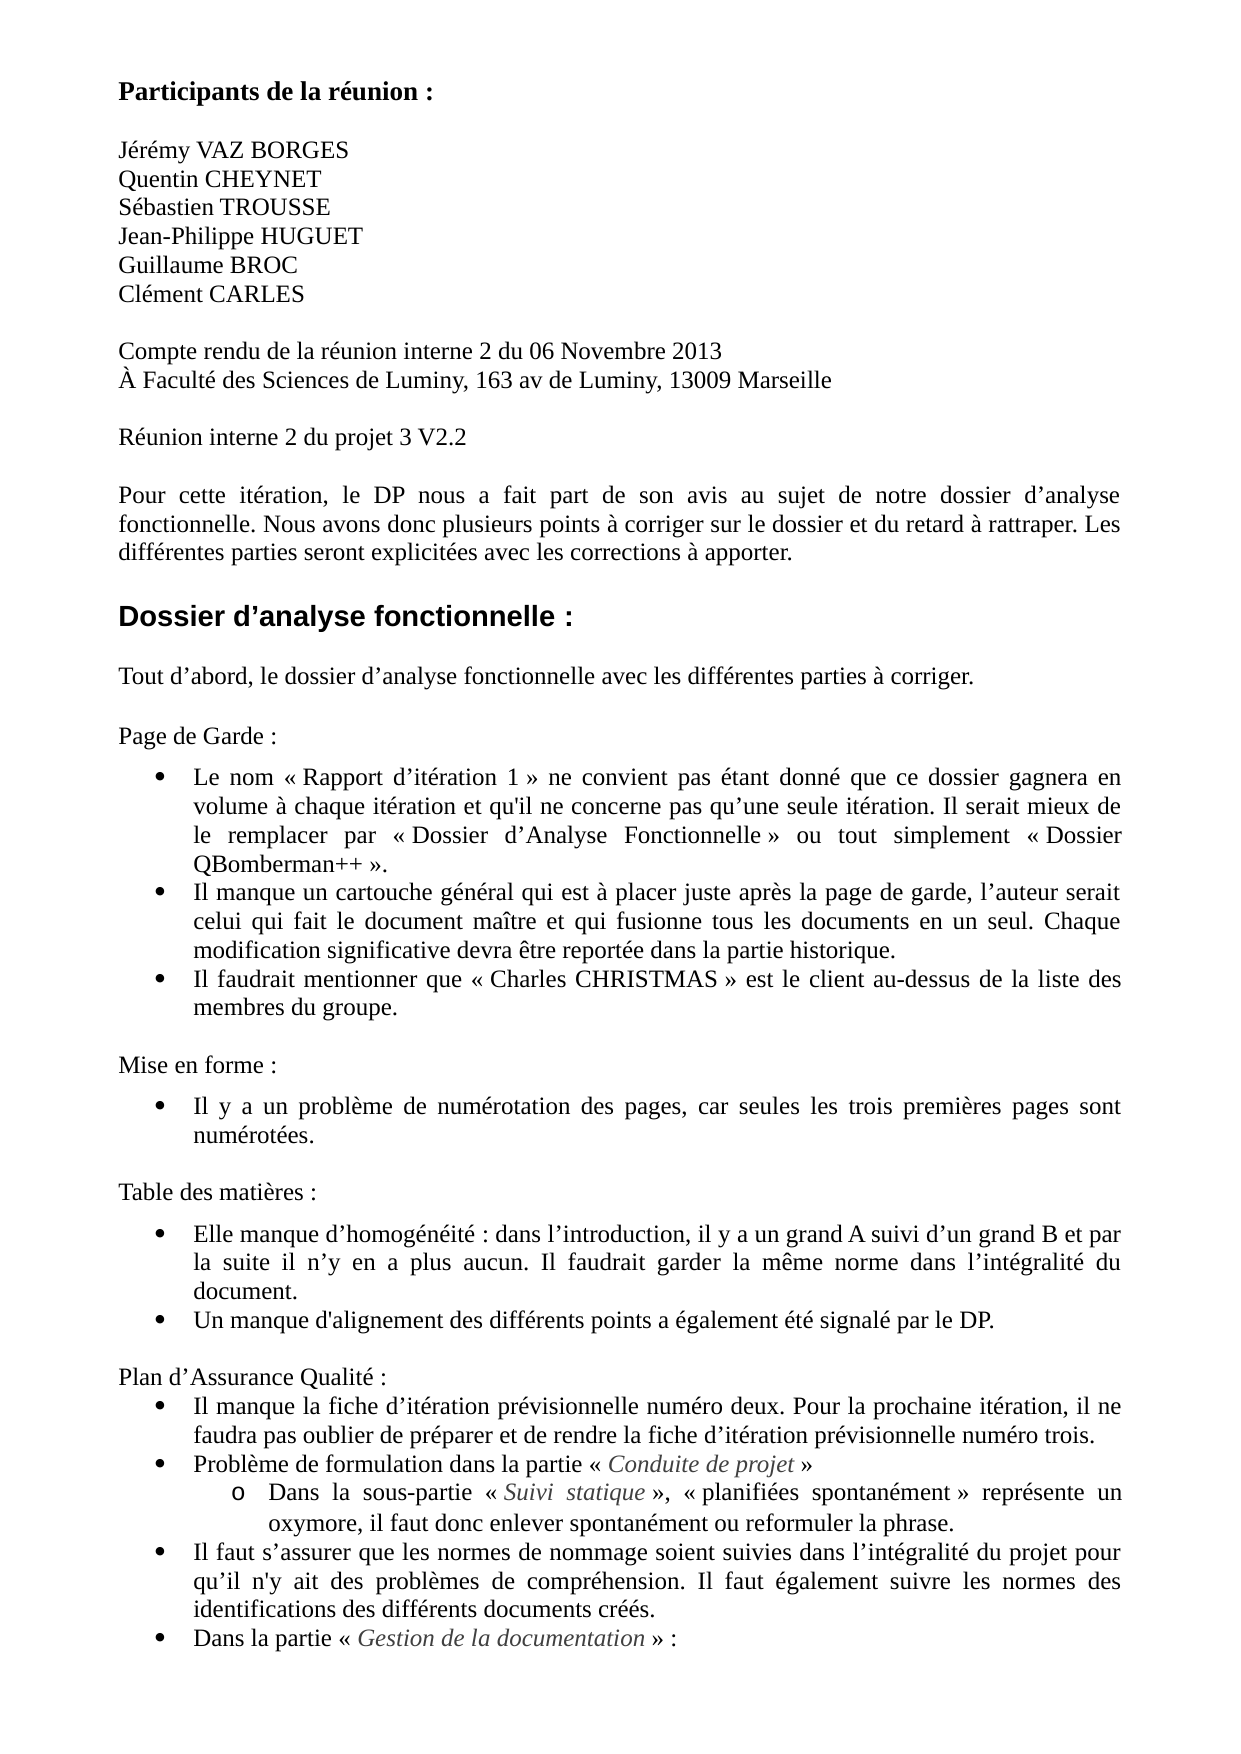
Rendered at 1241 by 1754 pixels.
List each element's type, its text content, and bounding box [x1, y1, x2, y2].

list Elle manque d’homogénéité : dans l’introduction, il y a un grand A suivi d’un grand B et par la suite il n’y en a plus aucun. Il faudrait garder la même norme dans l’intégralité du document. [156, 1219, 1122, 1305]
text Guillaume BROC [118, 250, 1122, 279]
text Sébastien TROUSSE [118, 192, 1122, 221]
text Tout d’abord, le dossier d’analyse fonctionnelle avec les différentes parties à corriger. [118, 661, 1122, 690]
list Il manque un cartouche général qui est à placer juste après la page de garde, l’auteur serait celui qui fait le document maître et qui fusionne tous les documents en un seul. Chaque modification significative devra être reportée dans la partie historique. [156, 877, 1122, 964]
list Il y a un problème de numérotation des pages, car seules les trois premières pages sont numérotées. [156, 1091, 1122, 1149]
list Problème de formulation dans la partie « Conduite de projet » [156, 1449, 1122, 1477]
list Il faut s’assurer que les normes de nommage soient suivies dans l’intégralité du projet pour qu’il n'y ait des problèmes de compréhension. Il faut également suivre les normes des identifications des différents documents créés. [156, 1537, 1122, 1623]
text Compte rendu de la réunion interne 2 du 06 Novembre 2013 [118, 336, 1122, 365]
text Quentin CHEYNET [118, 164, 1122, 192]
text Page de Garde : [118, 721, 1122, 750]
text Table des matières : [118, 1177, 1122, 1206]
list Il manque la fiche d’itération prévisionnelle numéro deux. Pour la prochaine itération, il ne faudra pas oublier de préparer et de rendre la fiche d’itération prévisionnelle numéro trois. [156, 1391, 1122, 1449]
list Dans la sous-partie « Suivi statique », « planifiées spontanément » représente un oxymore, il faut donc enlever spontanément ou reformuler la phrase. [231, 1477, 1122, 1537]
text Jérémy VAZ BORGES [118, 135, 1122, 164]
text Participants de la réunion : [118, 75, 1122, 106]
text Pour cette itération, le DP nous a fait part de son avis au sujet de notre dossier d’analyse fonctionnelle. Nous avons donc plusieurs points à corriger sur le dossier et du retard à rattraper. Les différentes parties seront explicitées avec les corrections à apporter. [118, 480, 1122, 566]
list Dans la partie « Gestion de la documentation » : [156, 1623, 1122, 1652]
text Clément CARLES [118, 279, 1122, 307]
text Jean-Philippe HUGUET [118, 221, 1122, 250]
text À Faculté des Sciences de Luminy, 163 av de Luminy, 13009 Marseille [118, 365, 1122, 394]
list Il faudrait mentionner que « Charles CHRISTMAS » est le client au-dessus de la liste des membres du groupe. [156, 964, 1122, 1021]
list Un manque d'alignement des différents points a également été signalé par le DP. [156, 1305, 1122, 1334]
text Mise en forme : [118, 1050, 1122, 1079]
subtitle Dossier d’analyse fonctionnelle : [118, 599, 1122, 633]
text Plan d’Assurance Qualité : [118, 1362, 1122, 1391]
text Réunion interne 2 du projet 3 V2.2 [118, 422, 1122, 451]
list Le nom « Rapport d’itération 1 » ne convient pas étant donné que ce dossier gagnera en volume à chaque itération et qu'il ne concerne pas qu’une seule itération. Il serait mieux de le remplacer par « Dossier d’Analyse Fonctionnelle » ou tout simplement « Dossier QBomberman++ ». [156, 762, 1122, 877]
